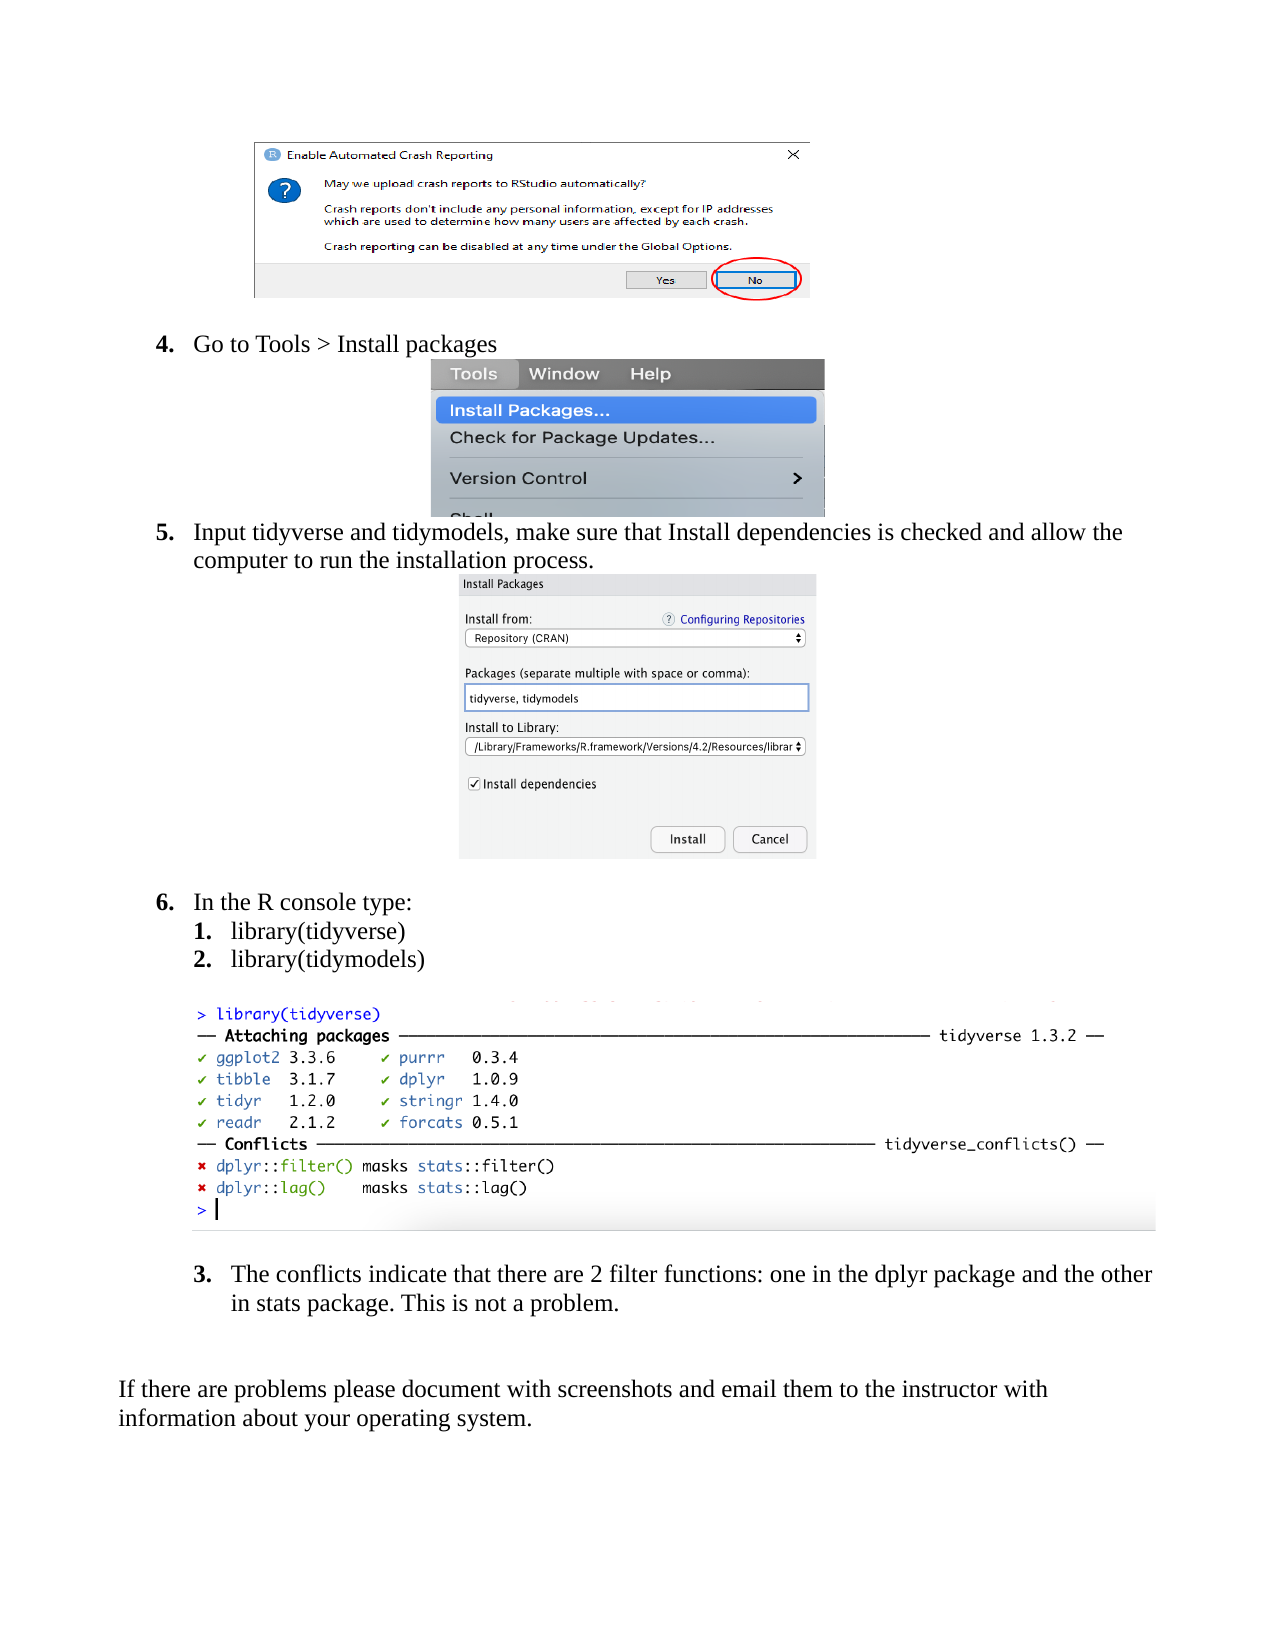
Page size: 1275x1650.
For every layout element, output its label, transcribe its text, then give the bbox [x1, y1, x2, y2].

picture [430, 359, 825, 517]
picture [253, 135, 816, 301]
list library(tidyverse) [193, 916, 1157, 944]
list Go to Tools > Install packages [156, 329, 1157, 358]
list In the R console type: [156, 887, 1157, 916]
text If there are problems please document with screenshots and email them to the instructor with information about your operating system. [118, 1374, 1157, 1432]
list The conflicts indicate that there are 2 filter functions: one in the dplyr package and the other in stats package. This is not a problem. [193, 1259, 1157, 1317]
list Input tidyverse and tidymodels, make sure that Install dependencies is checked and allow the computer to run the installation process. [156, 358, 1157, 574]
picture [458, 574, 817, 859]
picture [192, 1001, 1156, 1231]
list library(tidymodels) [193, 944, 1157, 973]
